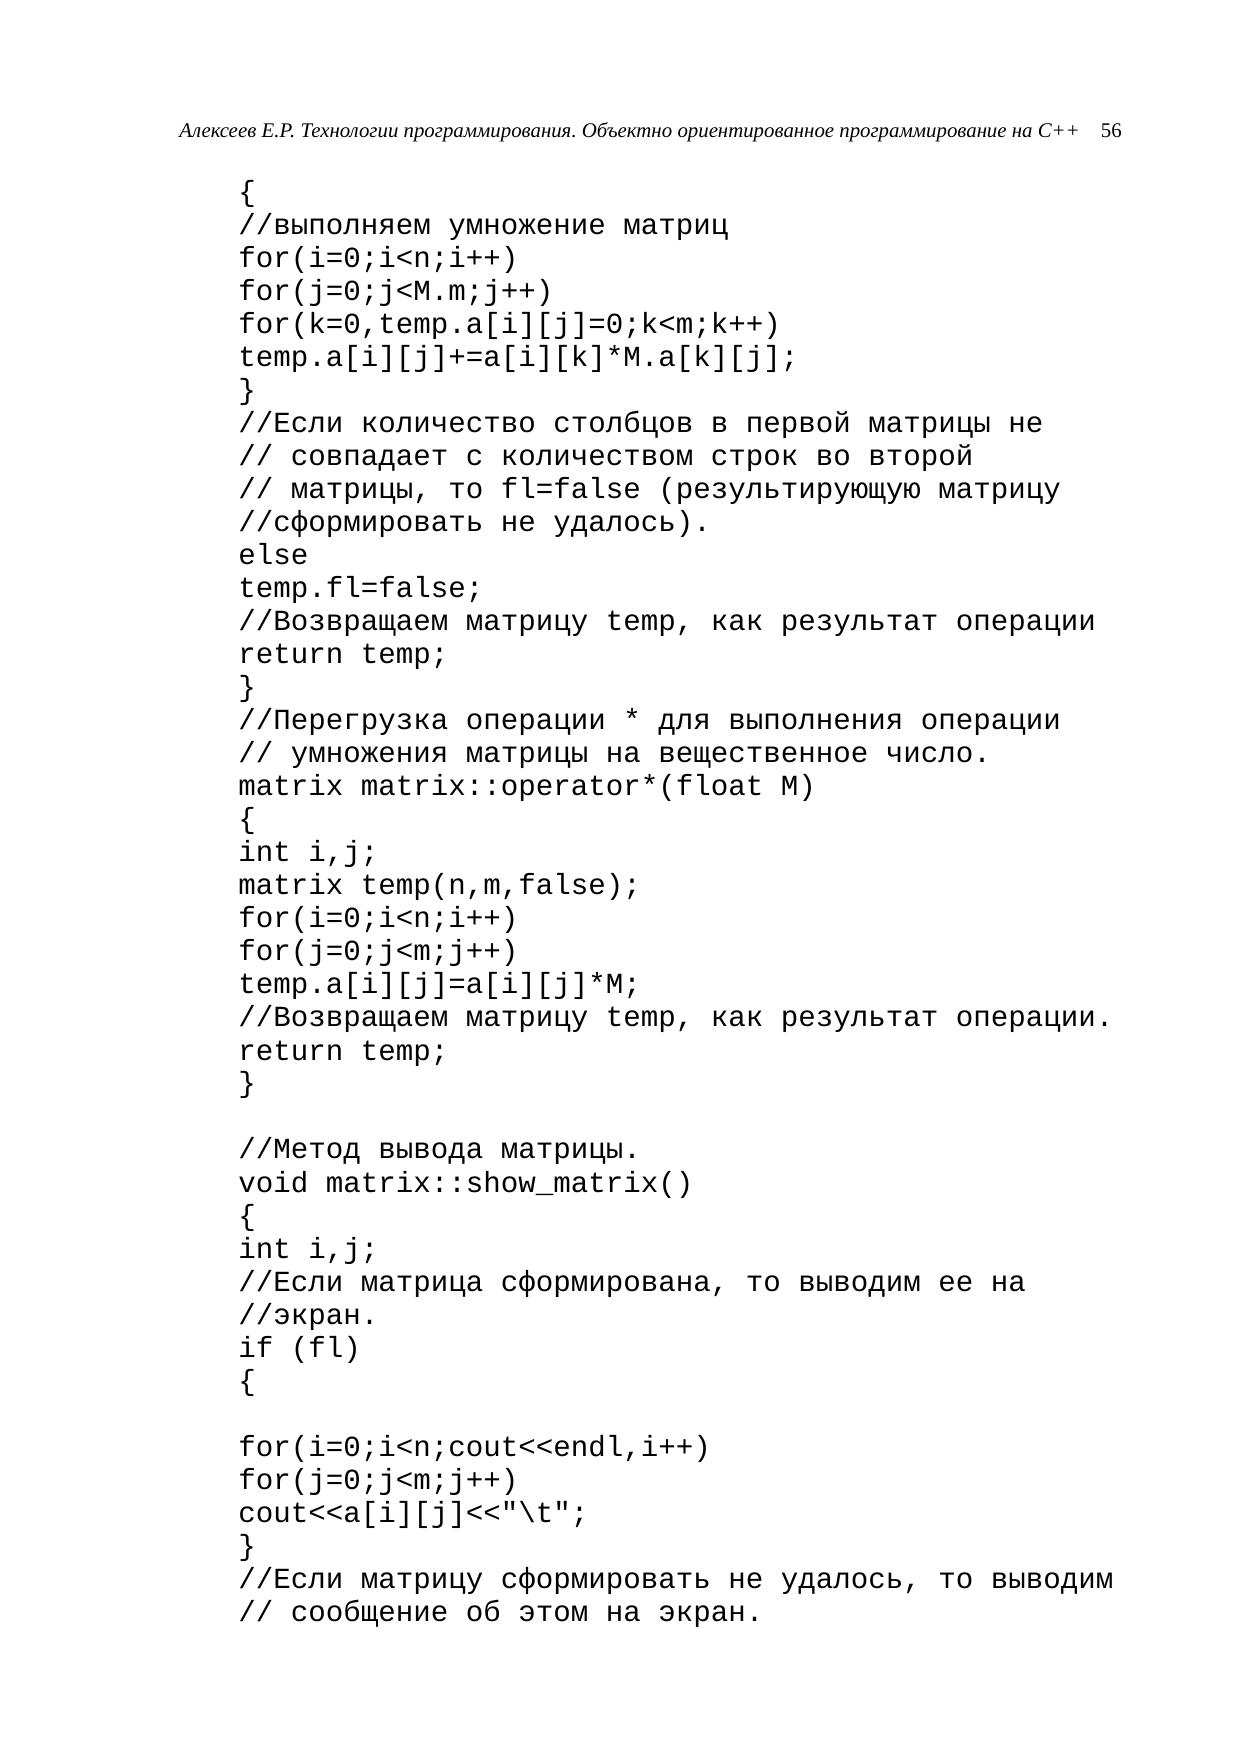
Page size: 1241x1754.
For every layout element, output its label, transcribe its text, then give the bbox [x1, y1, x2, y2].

text for(k=0,temp.a[i][j]=0;k<m;k++) [238, 309, 1121, 342]
text } [238, 672, 1121, 705]
text //Возвращаем матрицу temp, как результат операции [238, 606, 1121, 639]
text { [238, 1201, 1121, 1234]
text //Перегрузка операции * для выполнения операции [238, 705, 1121, 738]
text } [238, 375, 1121, 408]
text //Если матрицу сформировать не удалось, то выводим [238, 1564, 1121, 1597]
text return temp; [238, 1036, 1121, 1069]
text temp.fl=false; [238, 573, 1121, 606]
text //Возвращаем матрицу temp, как результат операции. [238, 1003, 1121, 1036]
text } [238, 1069, 1121, 1102]
text if (fl) [238, 1333, 1121, 1366]
text // сообщение об этом на экран. [238, 1597, 1121, 1630]
text cout<<a[i][j]<<"\t"; [238, 1498, 1121, 1531]
text else [238, 540, 1121, 573]
text temp.a[i][j]=a[i][j]*M; [238, 969, 1121, 1003]
text { [238, 804, 1121, 837]
text //Если матрица сформирована, то выводим ее на [238, 1267, 1121, 1300]
text // матрицы, то fl=false (результирующую матрицу [238, 474, 1121, 507]
text int i,j; [238, 1234, 1121, 1267]
text matrix temp(n,m,false); [238, 871, 1121, 903]
text int i,j; [238, 837, 1121, 871]
text for(j=0;j<m;j++) [238, 937, 1121, 969]
text for(i=0;i<n;cout<<endl,i++) [238, 1432, 1121, 1465]
text //Если количество столбцов в первой матрицы не [238, 408, 1121, 441]
text for(j=0;j<m;j++) [238, 1465, 1121, 1498]
text matrix matrix::operator*(float M) [238, 771, 1121, 804]
text temp.a[i][j]+=a[i][k]*M.a[k][j]; [238, 342, 1121, 375]
text return temp; [238, 639, 1121, 672]
text //выполняем умножение матриц [238, 210, 1121, 243]
text //экран. [238, 1300, 1121, 1333]
text void matrix::show_matrix() [238, 1168, 1121, 1201]
text { [238, 1366, 1121, 1399]
text //Метод вывода матрицы. [238, 1135, 1121, 1168]
text //сформировать не удалось). [238, 507, 1121, 540]
text for(i=0;i<n;i++) [238, 243, 1121, 276]
text } [238, 1531, 1121, 1564]
text { [238, 177, 1121, 210]
text // совпадает с количеством строк во второй [238, 441, 1121, 474]
text for(j=0;j<M.m;j++) [238, 276, 1121, 309]
text // умножения матрицы на вещественное число. [238, 738, 1121, 771]
text for(i=0;i<n;i++) [238, 903, 1121, 937]
